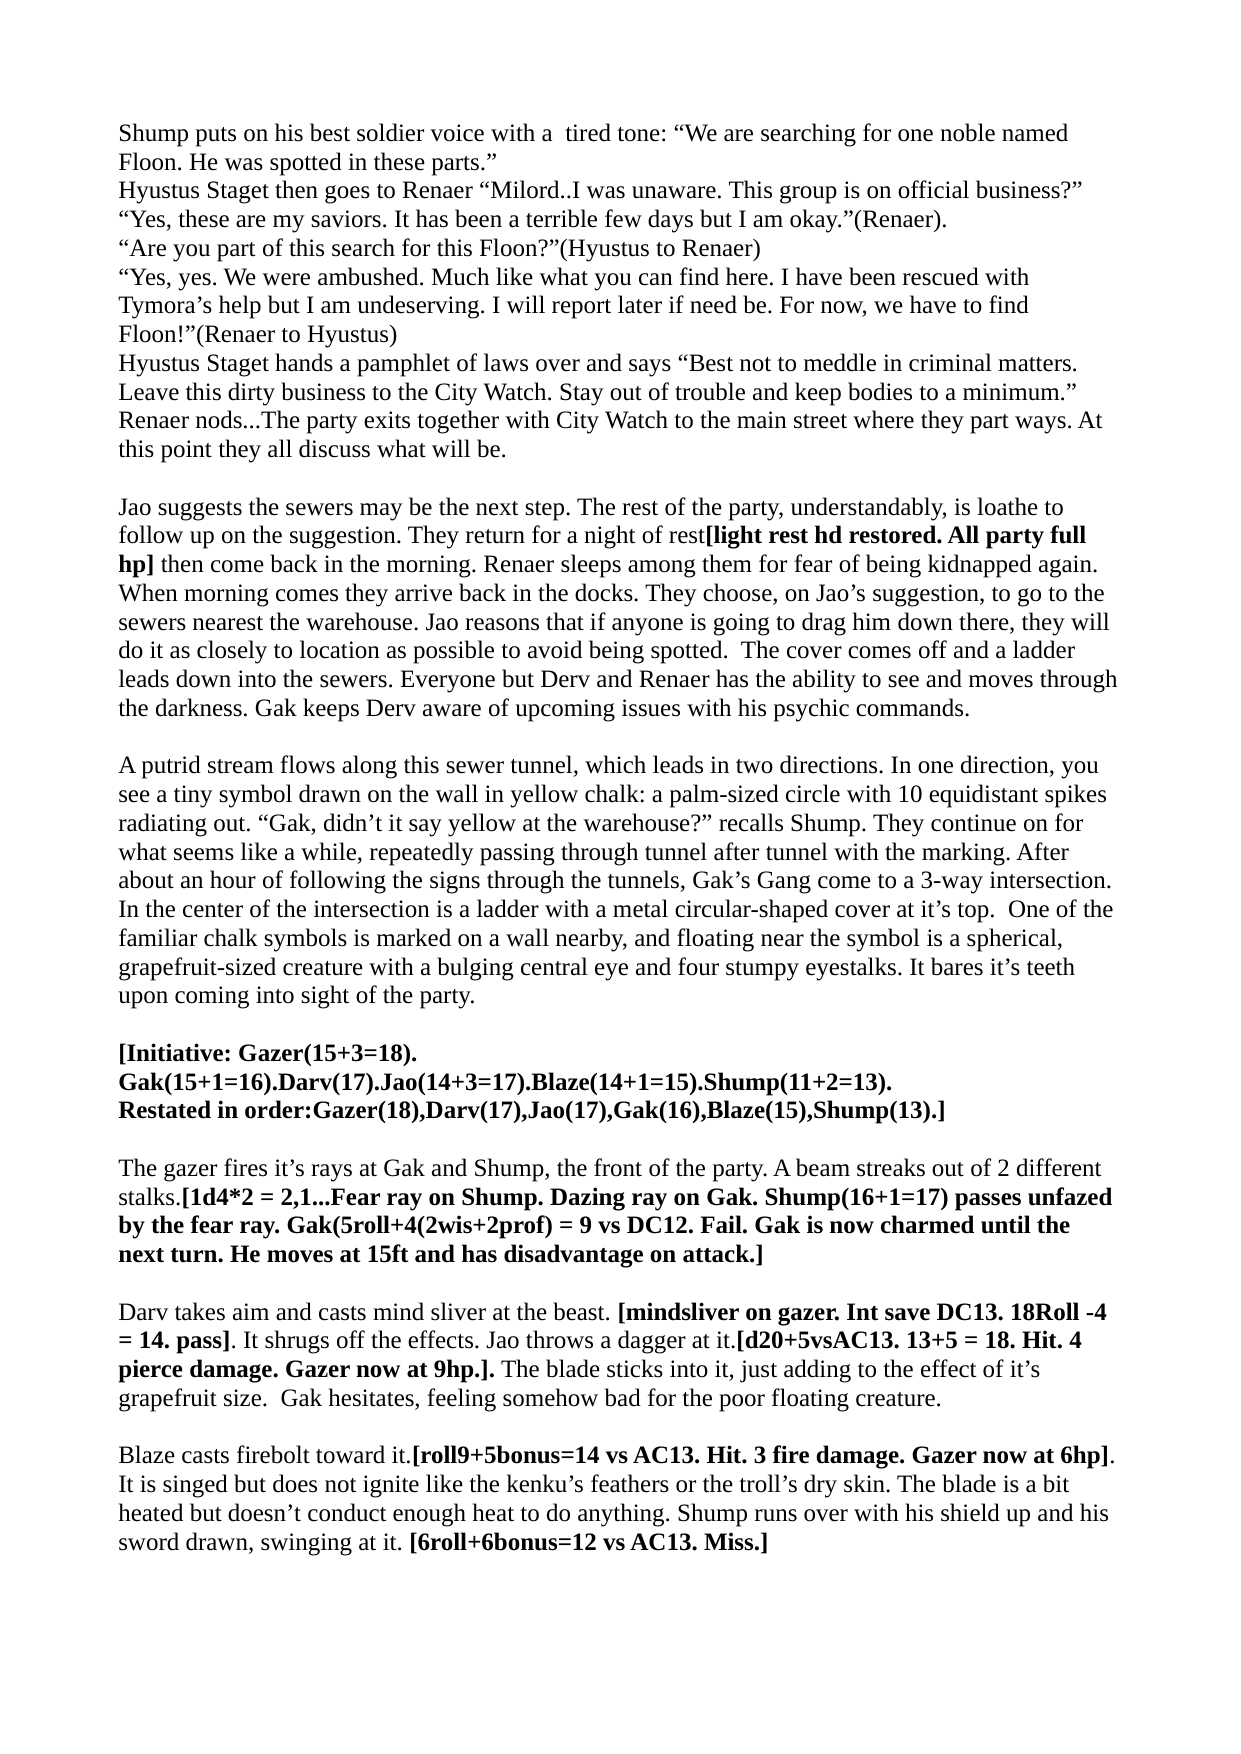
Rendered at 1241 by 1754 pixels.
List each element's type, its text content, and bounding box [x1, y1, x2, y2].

text Jao suggests the sewers may be the next step. The rest of the party, understandably, is loathe to follow up on the suggestion. They return for a night of rest[light rest hd restored. All party full hp] then come back in the morning. Renaer sleeps among them for fear of being kidnapped again. When morning comes they arrive back in the docks. They choose, on Jao’s suggestion, to go to the sewers nearest the warehouse. Jao reasons that if anyone is going to drag him down there, they will do it as closely to location as possible to avoid being spotted. The cover comes off and a ladder leads down into the sewers. Everyone but Derv and Renaer has the ability to see and moves through the darkness. Gak keeps Derv aware of upcoming issues with his psychic commands. [118, 492, 1122, 722]
text A putrid stream flows along this sewer tunnel, which leads in two directions. In one direction, you see a tiny symbol drawn on the wall in yellow chalk: a palm-sized circle with 10 equidistant spikes radiating out. “Gak, didn’t it say yellow at the warehouse?” recalls Shump. They continue on for what seems like a while, repeatedly passing through tunnel after tunnel with the marking. After about an hour of following the signs through the tunnels, Gak’s Gang come to a 3-way intersection. In the center of the intersection is a ladder with a metal circular-shaped cover at it’s top. One of the familiar chalk symbols is marked on a wall nearby, and floating near the symbol is a spherical, grapefruit-sized creature with a bulging central eye and four stumpy eyestalks. It bares it’s teeth upon coming into sight of the party. [118, 751, 1122, 1009]
text Blaze casts firebolt toward it.[roll9+5bonus=14 vs AC13. Hit. 3 fire damage. Gazer now at 6hp]. It is singed but does not ignite like the kenku’s feathers or the troll’s dry skin. The blade is a bit heated but doesn’t conduct enough heat to do anything. Shump runs over with his shield up and his sword drawn, swinging at it. [6roll+6bonus=12 vs AC13. Miss.] [118, 1441, 1122, 1556]
text Hyustus Staget hands a pamphlet of laws over and says “Best not to meddle in criminal matters. Leave this dirty business to the City Watch. Stay out of trouble and keep bodies to a minimum.” [118, 348, 1122, 406]
text Hyustus Staget then goes to Renaer “Milord..I was unaware. This group is on official business?” “Yes, these are my saviors. It has been a terrible few days but I am okay.”(Renaer). [118, 176, 1122, 233]
text [Initiative: Gazer(15+3=18). Gak(15+1=16).Darv(17).Jao(14+3=17).Blaze(14+1=15).Shump(11+2=13). [118, 1038, 1122, 1096]
text “Are you part of this search for this Floon?”(Hyustus to Renaer) [118, 233, 1122, 262]
text Darv takes aim and casts mind sliver at the beast. [mindsliver on gazer. Int save DC13. 18Roll -4 = 14. pass]. It shrugs off the effects. Jao throws a dagger at it.[d20+5vsAC13. 13+5 = 18. Hit. 4 pierce damage. Gazer now at 9hp.]. The blade sticks into it, just adding to the effect of it’s grapefruit size. Gak hesitates, feeling somehow bad for the poor floating creature. [118, 1297, 1122, 1412]
text Shump puts on his best soldier voice with a tired tone: “We are searching for one noble named Floon. He was spotted in these parts.” [118, 118, 1122, 176]
text Restated in order:Gazer(18),Darv(17),Jao(17),Gak(16),Blaze(15),Shump(13).] [118, 1096, 1122, 1124]
text “Yes, yes. We were ambushed. Much like what you can find here. I have been rescued with Tymora’s help but I am undeserving. I will report later if need be. For now, we have to find Floon!”(Renaer to Hyustus) [118, 262, 1122, 348]
text The gazer fires it’s rays at Gak and Shump, the front of the party. A beam streaks out of 2 different stalks.[1d4*2 = 2,1...Fear ray on Shump. Dazing ray on Gak. Shump(16+1=17) passes unfazed by the fear ray. Gak(5roll+4(2wis+2prof) = 9 vs DC12. Fail. Gak is now charmed until the next turn. He moves at 15ft and has disadvantage on attack.] [118, 1153, 1122, 1268]
text Renaer nods...The party exits together with City Watch to the main street where they part ways. At this point they all discuss what will be. [118, 406, 1122, 463]
